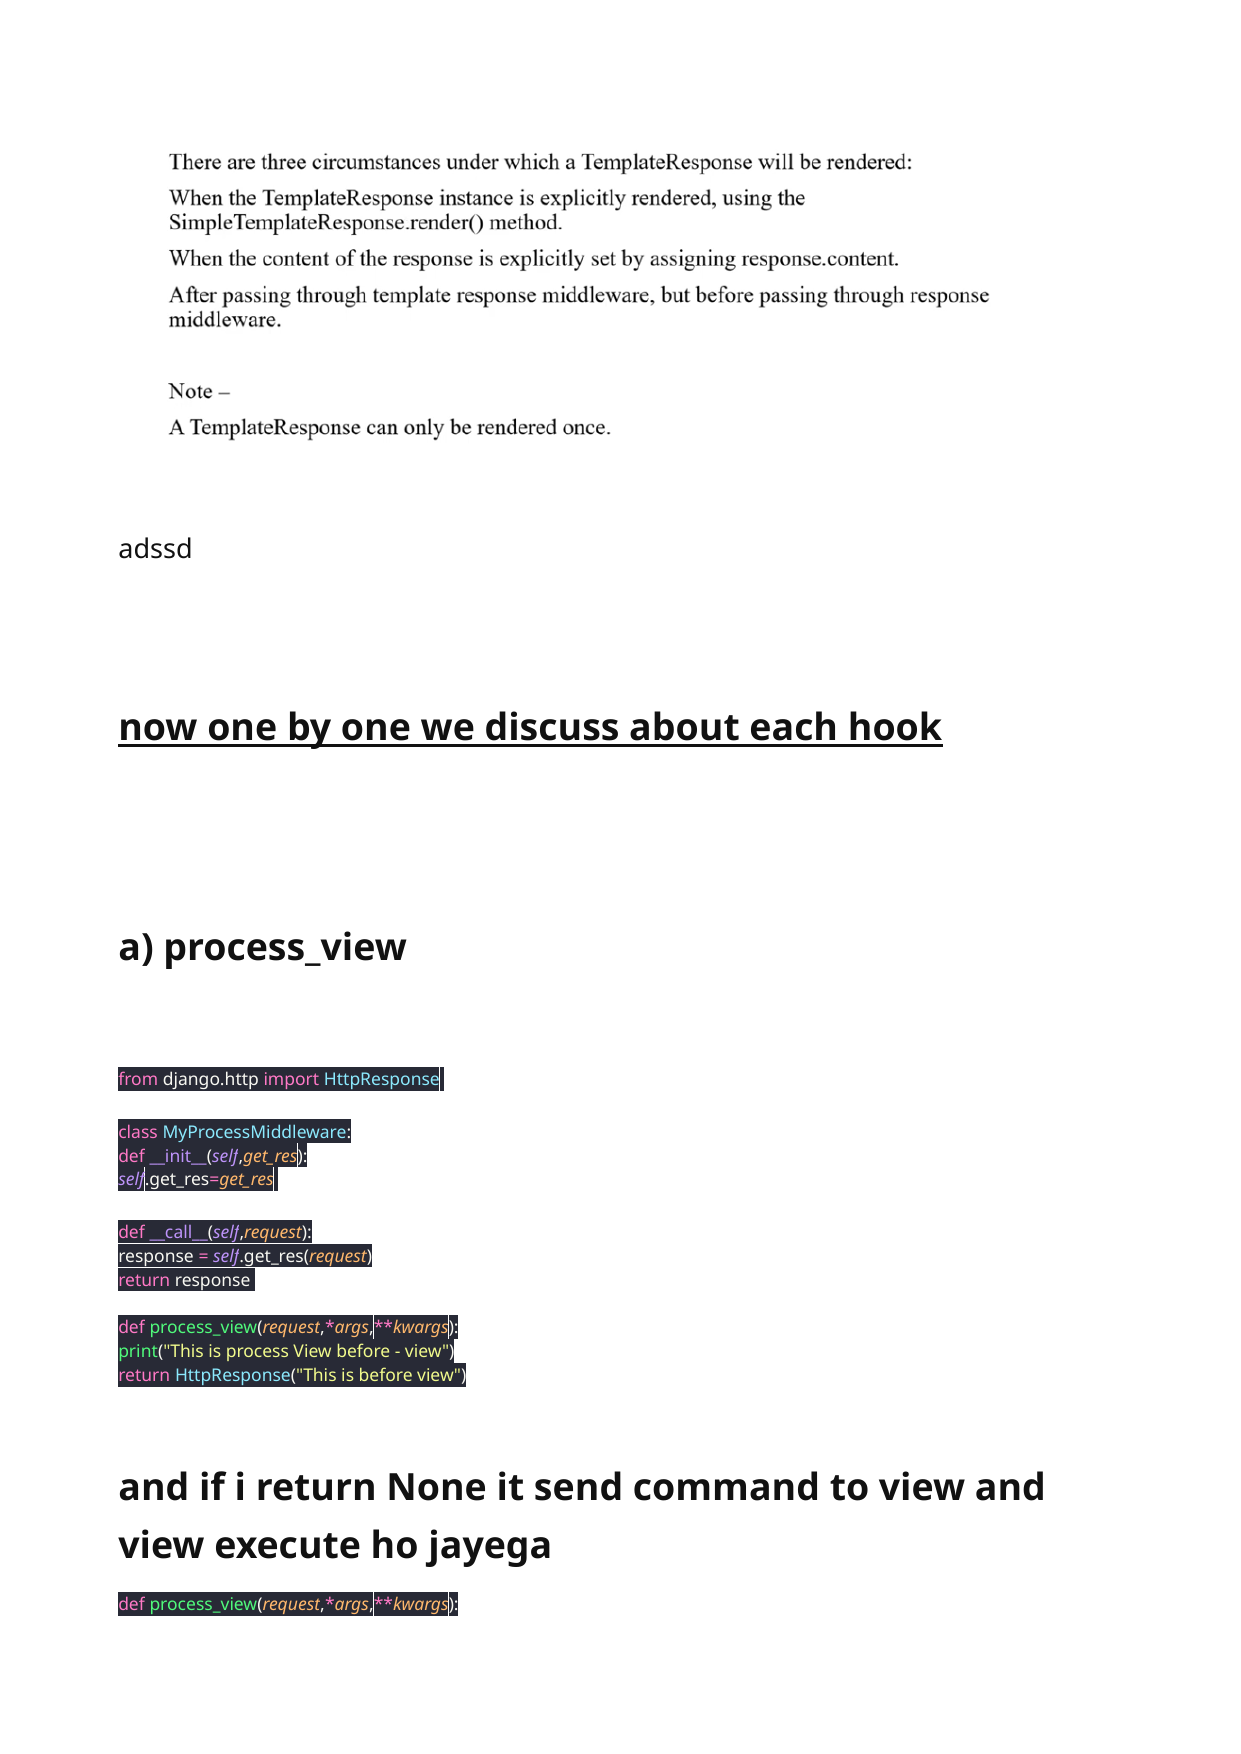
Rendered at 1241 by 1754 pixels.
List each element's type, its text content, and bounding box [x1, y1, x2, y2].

text response = self.get_res(request) [118, 1243, 1122, 1267]
text return response [118, 1267, 1122, 1291]
text def __init__(self,get_res): [118, 1143, 1122, 1167]
text a) process_view [118, 920, 1122, 971]
text def __call__(self,request): [118, 1220, 1122, 1243]
text now one by one we discuss about each hook [118, 701, 1122, 752]
text and if i return None it send command to view and view execute ho jayega [118, 1460, 1122, 1569]
text self.get_res=get_res [118, 1167, 1122, 1191]
text print("This is process View before - view") [118, 1339, 1122, 1363]
text class MyProcessMiddleware: [118, 1119, 1122, 1143]
text return HttpResponse("This is before view") [118, 1363, 1122, 1387]
text def process_view(request,*args,**kwargs): [118, 1315, 1122, 1339]
text from django.http import HttpResponse [118, 1067, 1122, 1091]
text adssd [118, 525, 1122, 567]
picture [118, 118, 1123, 525]
text def process_view(request,*args,**kwargs): [118, 1592, 1122, 1616]
